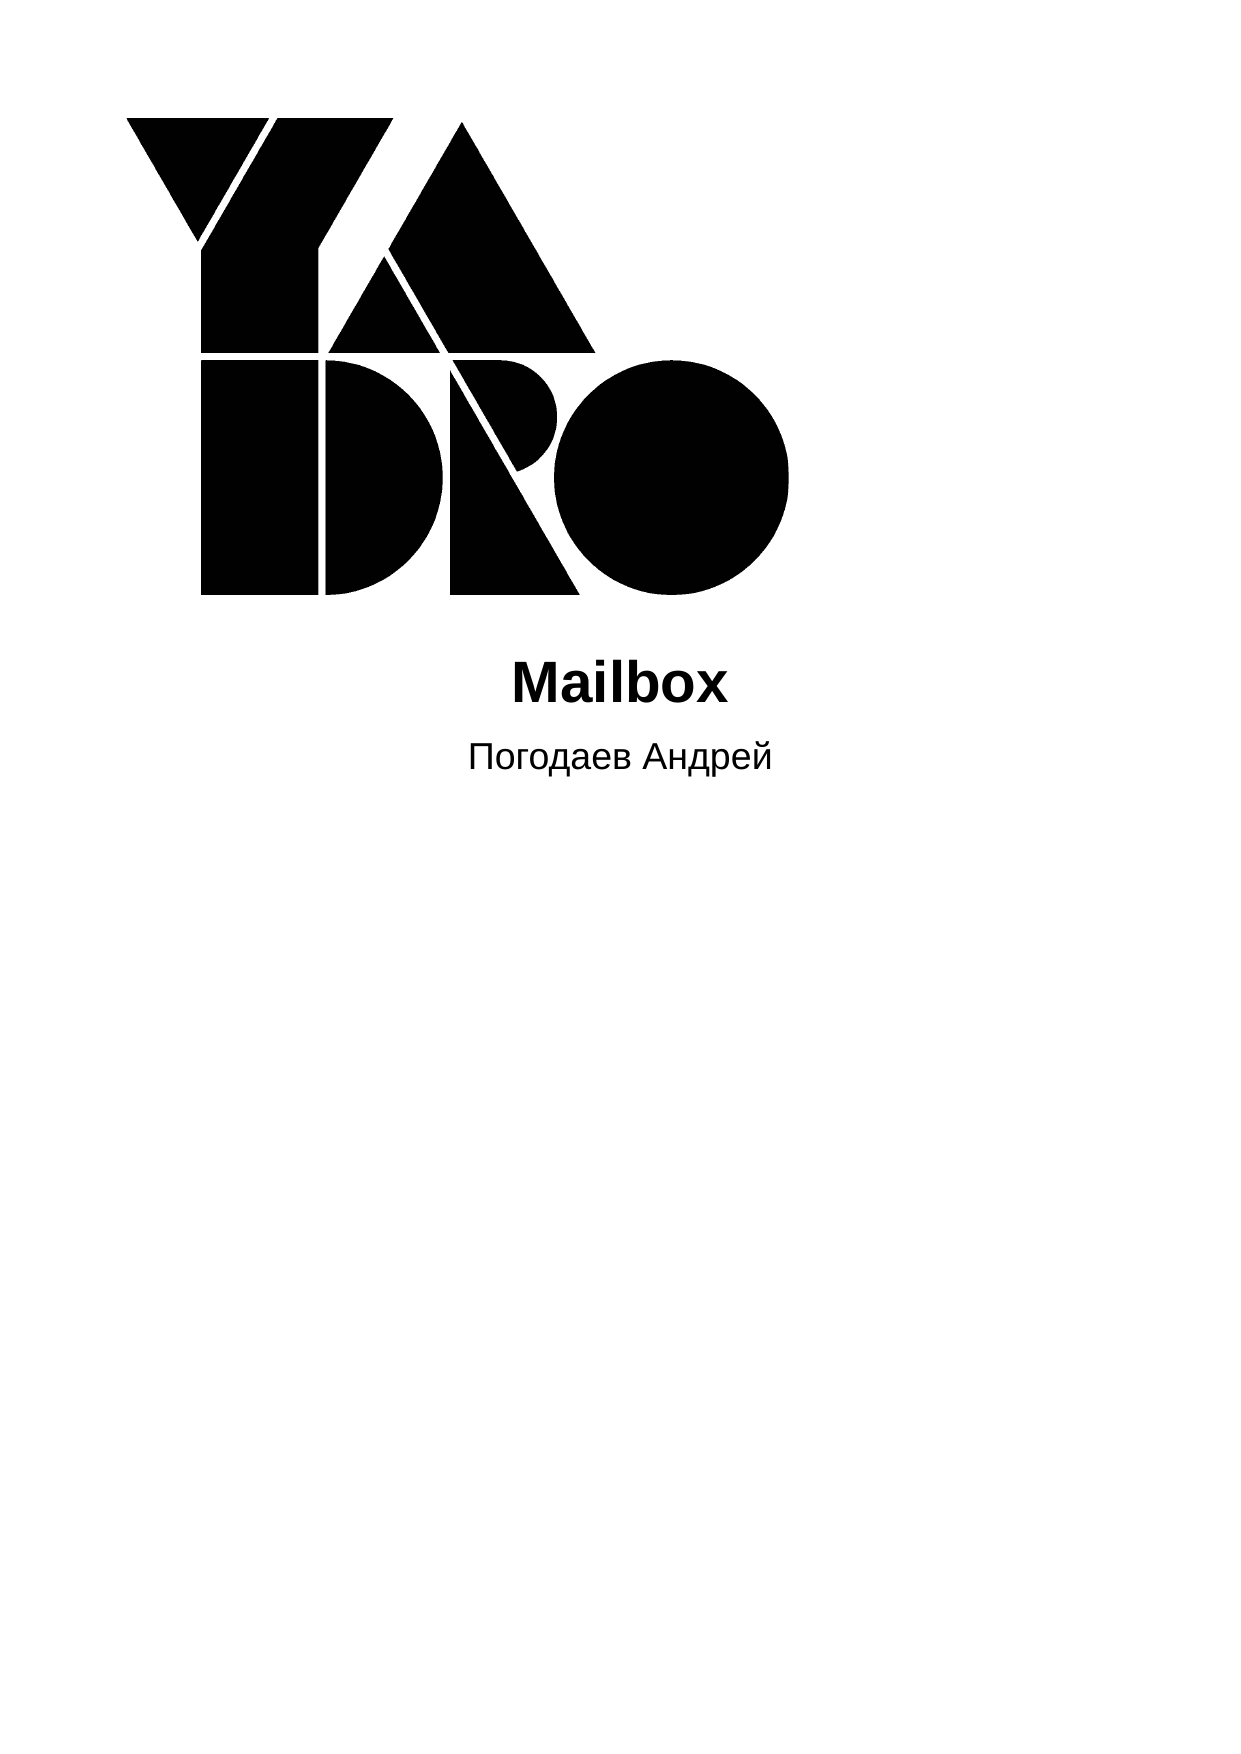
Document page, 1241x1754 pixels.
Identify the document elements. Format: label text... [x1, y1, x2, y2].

subtitle Погодаев Андрей [118, 734, 1122, 777]
title Mailbox [118, 648, 1122, 715]
picture [126, 118, 789, 595]
